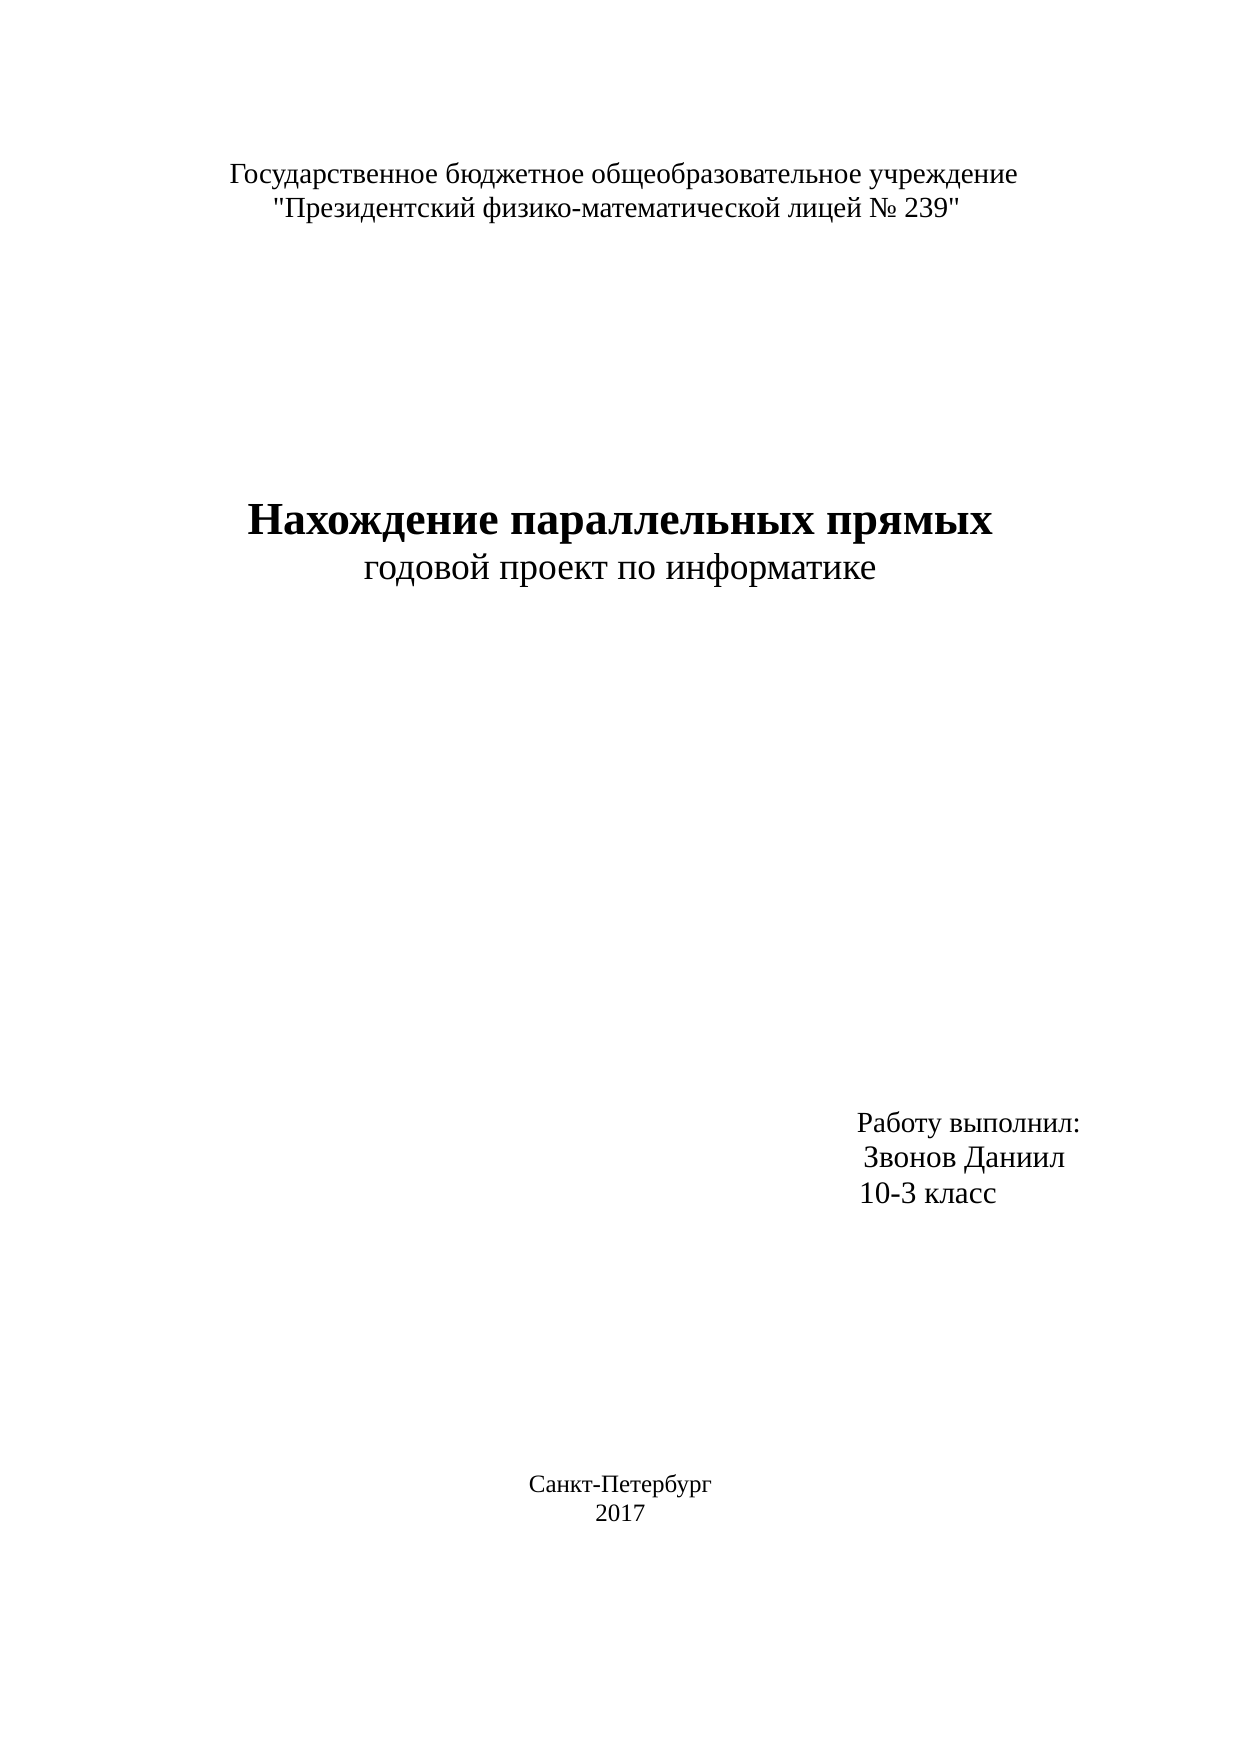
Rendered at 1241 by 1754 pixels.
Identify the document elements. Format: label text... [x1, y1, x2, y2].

text Работу выполнил: [118, 1105, 1122, 1139]
text Государственное бюджетное общеобразовательное учреждение "Президентский физико-математической лицей № 239" [118, 156, 1122, 223]
text 2017 [118, 1498, 1122, 1527]
text Нахождение параллельных прямых [118, 492, 1122, 544]
text годовой проект по информатике [118, 544, 1122, 588]
text 10-3 класс [118, 1175, 1122, 1211]
text Санкт-Петербург [118, 1469, 1122, 1498]
text Звонов Даниил [118, 1139, 1122, 1175]
